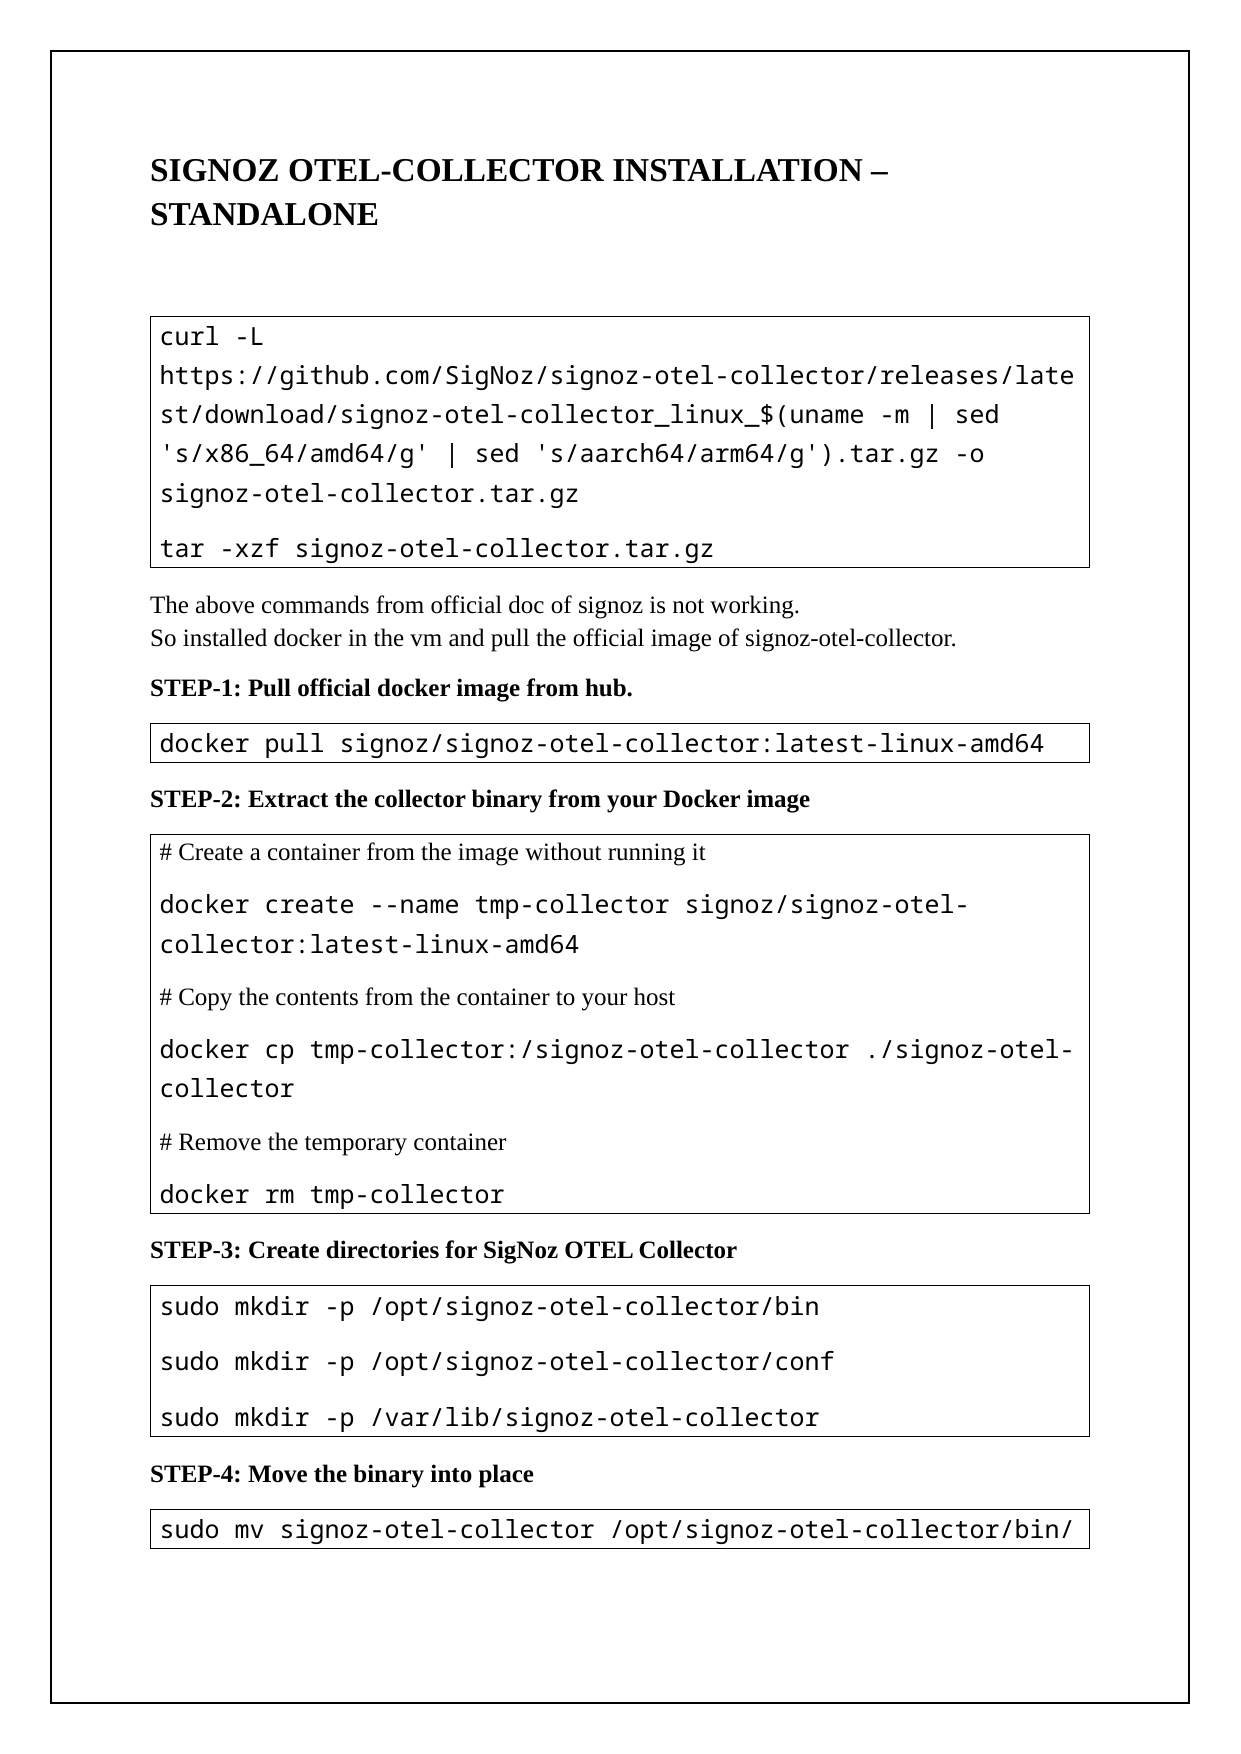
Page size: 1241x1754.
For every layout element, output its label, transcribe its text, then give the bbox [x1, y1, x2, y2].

text # Copy the contents from the container to your host [151, 979, 1089, 1011]
text sudo mkdir -p /opt/signoz-otel-collector/conf [151, 1341, 1089, 1378]
text docker create --name tmp-collector signoz/signoz-otel-collector:latest-linux-amd64 [151, 884, 1089, 960]
text The above commands from official doc of signoz is not working. So installed docker in the vm and pull the official image of signoz-otel-collector. [150, 590, 1090, 652]
text docker cp tmp-collector:/signoz-otel-collector ./signoz-otel-collector [151, 1029, 1089, 1105]
text SIGNOZ OTEL-COLLECTOR INSTALLATION – STANDALONE [150, 150, 1090, 232]
text sudo mkdir -p /opt/signoz-otel-collector/bin [151, 1286, 1089, 1322]
text sudo mkdir -p /var/lib/signoz-otel-collector [151, 1397, 1089, 1436]
text # Remove the temporary container [151, 1124, 1089, 1156]
text tar -xzf signoz-otel-collector.tar.gz [151, 528, 1089, 567]
text STEP-1: Pull official docker image from hub. [150, 673, 1090, 702]
text STEP-3: Create directories for SigNoz OTEL Collector [150, 1235, 1090, 1264]
text STEP-2: Extract the collector binary from your Docker image [150, 784, 1090, 813]
text # Create a container from the image without running it [151, 835, 1089, 866]
text docker rm tmp-collector [151, 1173, 1089, 1213]
text sudo mv signoz-otel-collector /opt/signoz-otel-collector/bin/ [151, 1510, 1089, 1548]
text STEP-4: Move the binary into place [150, 1459, 1090, 1488]
text docker pull signoz/signoz-otel-collector:latest-linux-amd64 [151, 724, 1089, 762]
text curl -L https://github.com/SigNoz/signoz-otel-collector/releases/latest/download/signoz-otel-collector_linux_$(uname -m | sed 's/x86_64/amd64/g' | sed 's/aarch64/arm64/g').tar.gz -o signoz-otel-collector.tar.gz [151, 317, 1089, 509]
